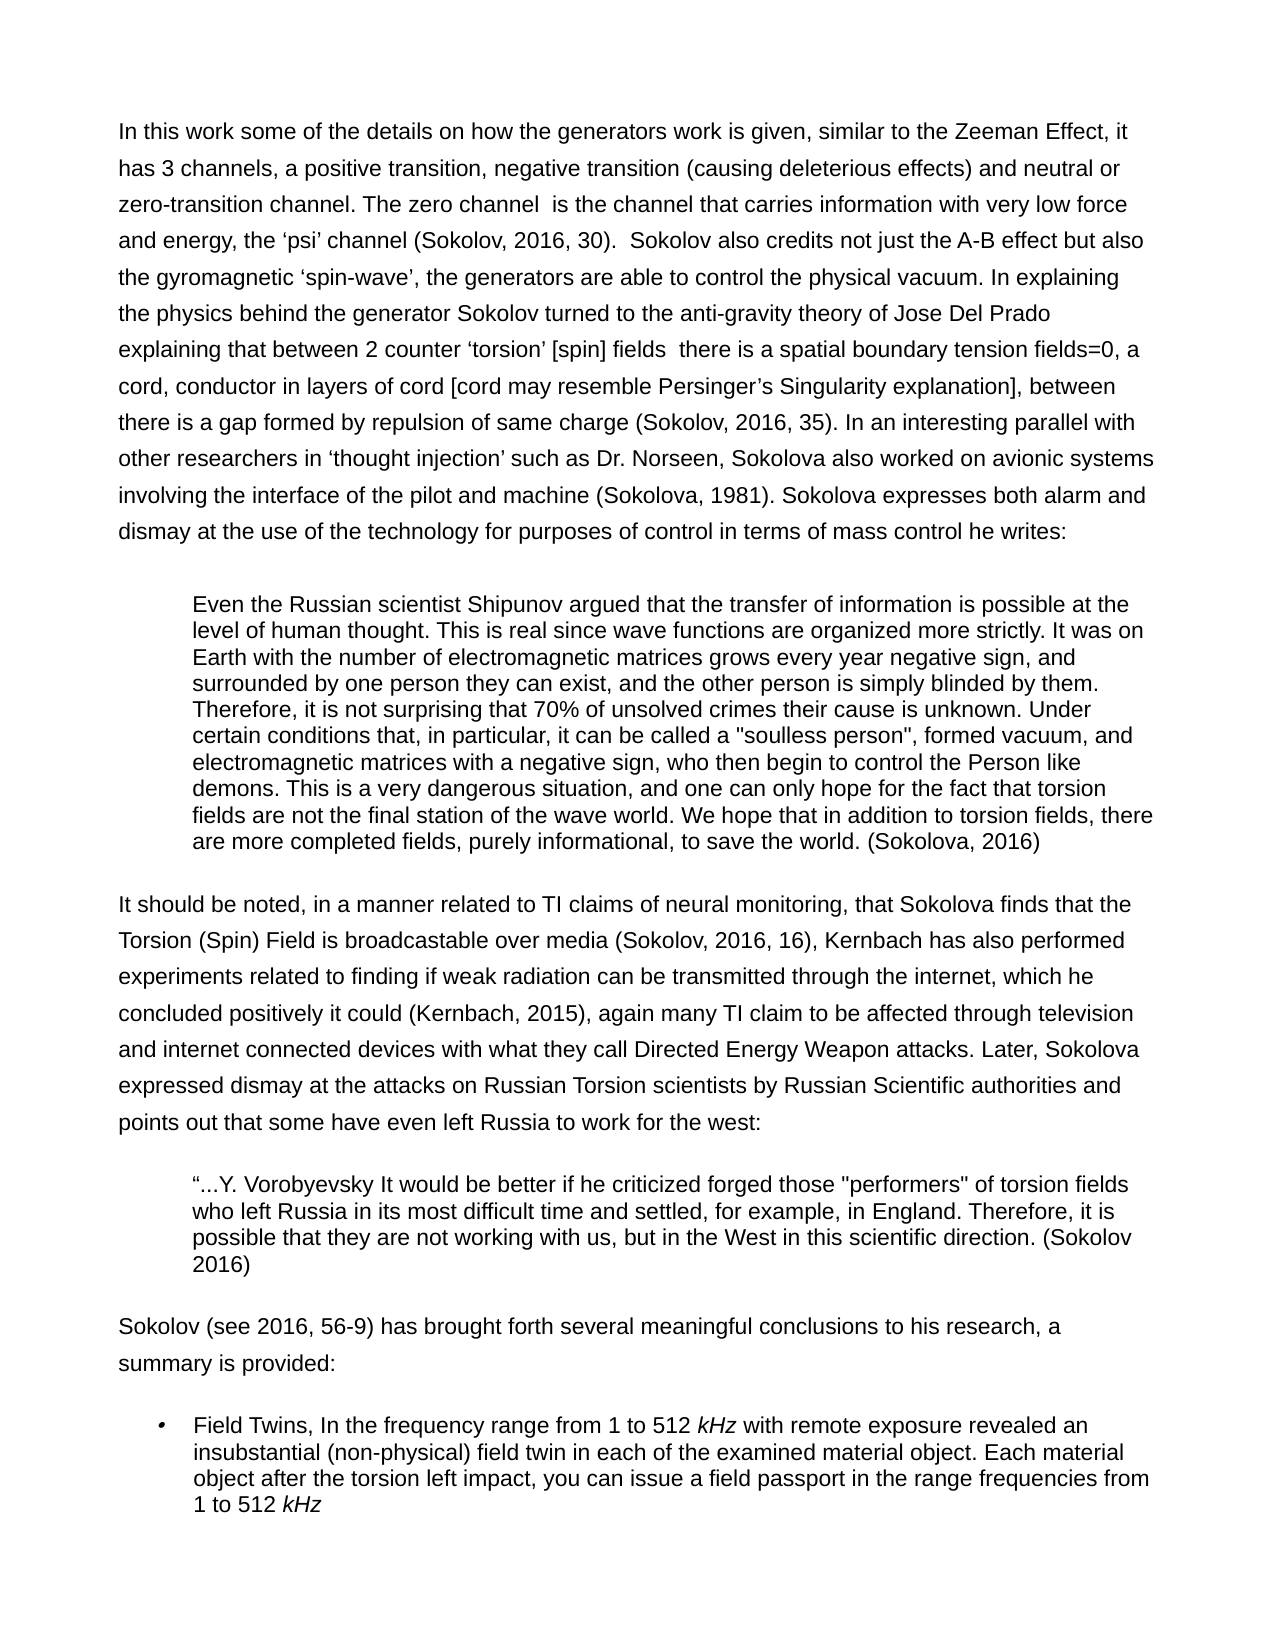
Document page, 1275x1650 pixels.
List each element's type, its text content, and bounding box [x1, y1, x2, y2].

list Field Twins, In the frequency range from 1 to 512 kHz with remote exposure revealed an insubstantial (non-physical) field twin in each of the examined material object. Each material object after the torsion left impact, you can issue a field passport in the range frequencies from 1 to 512 kHz [156, 1412, 1157, 1518]
text In this work some of the details on how the generators work is given, similar to the Zeeman Effect, it has 3 channels, a positive transition, negative transition (causing deleterious effects) and neutral or zero-transition channel. The zero channel is the channel that carries information with very low force and energy, the ‘psi’ channel (Sokolov, 2016, 30). Sokolov also credits not just the A-B effect but also the gyromagnetic ‘spin-wave’, the generators are able to control the physical vacuum. In explaining the physics behind the generator Sokolov turned to the anti-gravity theory of Jose Del Prado explaining that between 2 counter ‘torsion’ [spin] fields there is a spatial boundary tension fields=0, a cord, conductor in layers of cord [cord may resemble Persinger’s Singularity explanation], between there is a gap formed by repulsion of same charge (Sokolov, 2016, 35). In an interesting parallel with other researchers in ‘thought injection’ such as Dr. Norseen, Sokolova also worked on avionic systems involving the interface of the pilot and machine (Sokolova, 1981). Sokolova expresses both alarm and dismay at the use of the technology for purposes of control in terms of mass control he writes: [118, 118, 1157, 544]
text It should be noted, in a manner related to TI claims of neural monitoring, that Sokolova finds that the Torsion (Spin) Field is broadcastable over media (Sokolov, 2016, 16), Kernbach has also performed experiments related to finding if weak radiation can be transmitted through the internet, which he concluded positively it could (Kernbach, 2015), again many TI claim to be affected through television and internet connected devices with what they call Directed Energy Weapon attacks. Later, Sokolova expressed dismay at the attacks on Russian Torsion scientists by Russian Scientific authorities and points out that some have even left Russia to work for the west: [118, 891, 1157, 1135]
text Even the Russian scientist Shipunov argued that the transfer of information is possible at the level of human thought. This is real since wave functions are organized more strictly. It was on Earth with the number of electromagnetic matrices grows every year negative sign, and surrounded by one person they can exist, and the other person is simply blinded by them. Therefore, it is not surprising that 70% of unsolved crimes their cause is unknown. Under certain conditions that, in particular, it can be called a "soulless person", formed vacuum, and electromagnetic matrices with a negative sign, who then begin to control the Person like demons. This is a very dangerous situation, and one can only hope for the fact that torsion fields are not the final station of the wave world. We hope that in addition to torsion fields, there are more completed fields, purely informational, to save the world. (Sokolova, 2016) [192, 591, 1157, 854]
text Sokolov (see 2016, 56-9) has brought forth several meaningful conclusions to his research, a summary is provided: [118, 1313, 1157, 1376]
text “...Y. Vorobyevsky It would be better if he criticized forged those "performers" of torsion fields who left Russia in its most difficult time and settled, for example, in England. Therefore, it is possible that they are not working with us, but in the West in this scientific direction. (Sokolov 2016) [192, 1171, 1157, 1277]
